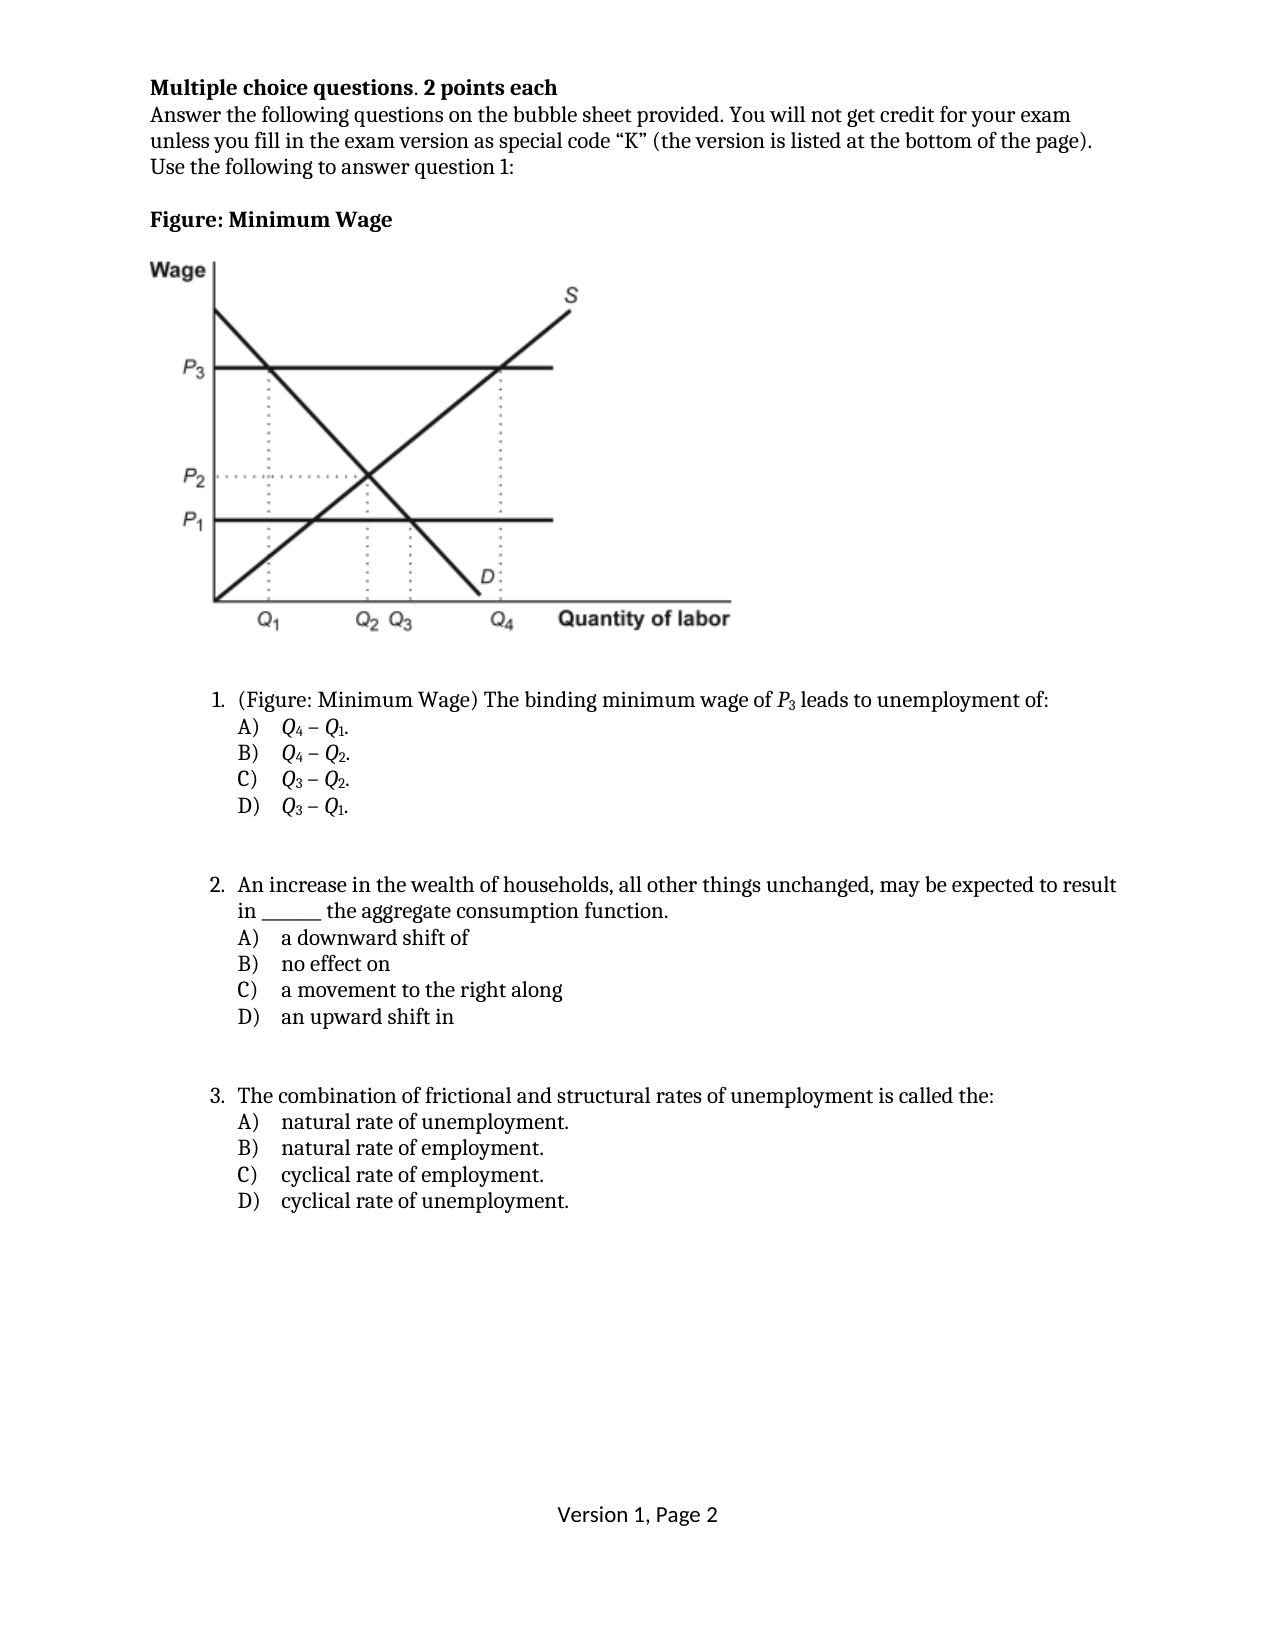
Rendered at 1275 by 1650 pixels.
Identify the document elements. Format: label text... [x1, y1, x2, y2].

picture [150, 259, 732, 635]
table_cell D) [231, 1004, 275, 1030]
text Use the following to answer question 1: [150, 154, 1125, 180]
table_cell cyclical rate of unemployment. [275, 1188, 1131, 1214]
table_cell [156, 1135, 231, 1162]
table_cell B) [231, 740, 275, 766]
table_cell C) [231, 1162, 275, 1188]
table_cell a movement to the right along [275, 977, 1131, 1003]
table_cell [156, 977, 231, 1003]
text Answer the following questions on the bubble sheet provided. You will not get credit for your exam unless you fill in the exam version as special code “K” (the version is listed at the bottom of the page). [150, 101, 1125, 154]
table_cell B) [231, 1135, 275, 1162]
table_cell a downward shift of [275, 924, 1131, 951]
table_cell Q4 – Q1. [275, 714, 1131, 740]
table_header 2. [156, 872, 231, 924]
table_cell natural rate of employment. [275, 1135, 1131, 1162]
table_cell Q4 – Q2. [275, 740, 1131, 766]
table_cell cyclical rate of employment. [275, 1162, 1131, 1188]
table_cell no effect on [275, 951, 1131, 977]
table_cell B) [231, 951, 275, 977]
table_header (Figure: Minimum Wage) The binding minimum wage of P3 leads to unemployment of: [231, 687, 1131, 713]
table_cell natural rate of unemployment. [275, 1109, 1131, 1135]
table_cell A) [231, 924, 275, 951]
table_cell A) [231, 714, 275, 740]
text Multiple choice questions. 2 points each [150, 75, 1125, 101]
table_cell C) [231, 977, 275, 1003]
table_header 3. [156, 1083, 231, 1109]
table_cell [156, 1188, 231, 1214]
table_cell A) [231, 1109, 275, 1135]
table_cell Q3 – Q1. [275, 793, 1131, 819]
table_header 1. [156, 687, 231, 713]
table_cell [156, 1109, 231, 1135]
table_header An increase in the wealth of households, all other things unchanged, may be expected to result in _______ the aggregate consumption function. [231, 872, 1131, 924]
text Figure: Minimum Wage [150, 207, 1125, 233]
table_cell [156, 951, 231, 977]
table_header The combination of frictional and structural rates of unemployment is called the: [231, 1083, 1131, 1109]
table_cell [156, 793, 231, 819]
table_cell [156, 766, 231, 793]
table_cell [156, 1162, 231, 1188]
table_cell [156, 1004, 231, 1030]
table_cell [156, 740, 231, 766]
table_cell D) [231, 1188, 275, 1214]
table_cell an upward shift in [275, 1004, 1131, 1030]
table_cell Q3 – Q2. [275, 766, 1131, 793]
table_cell [156, 714, 231, 740]
table_cell D) [231, 793, 275, 819]
table_cell C) [231, 766, 275, 793]
table_cell [156, 924, 231, 951]
